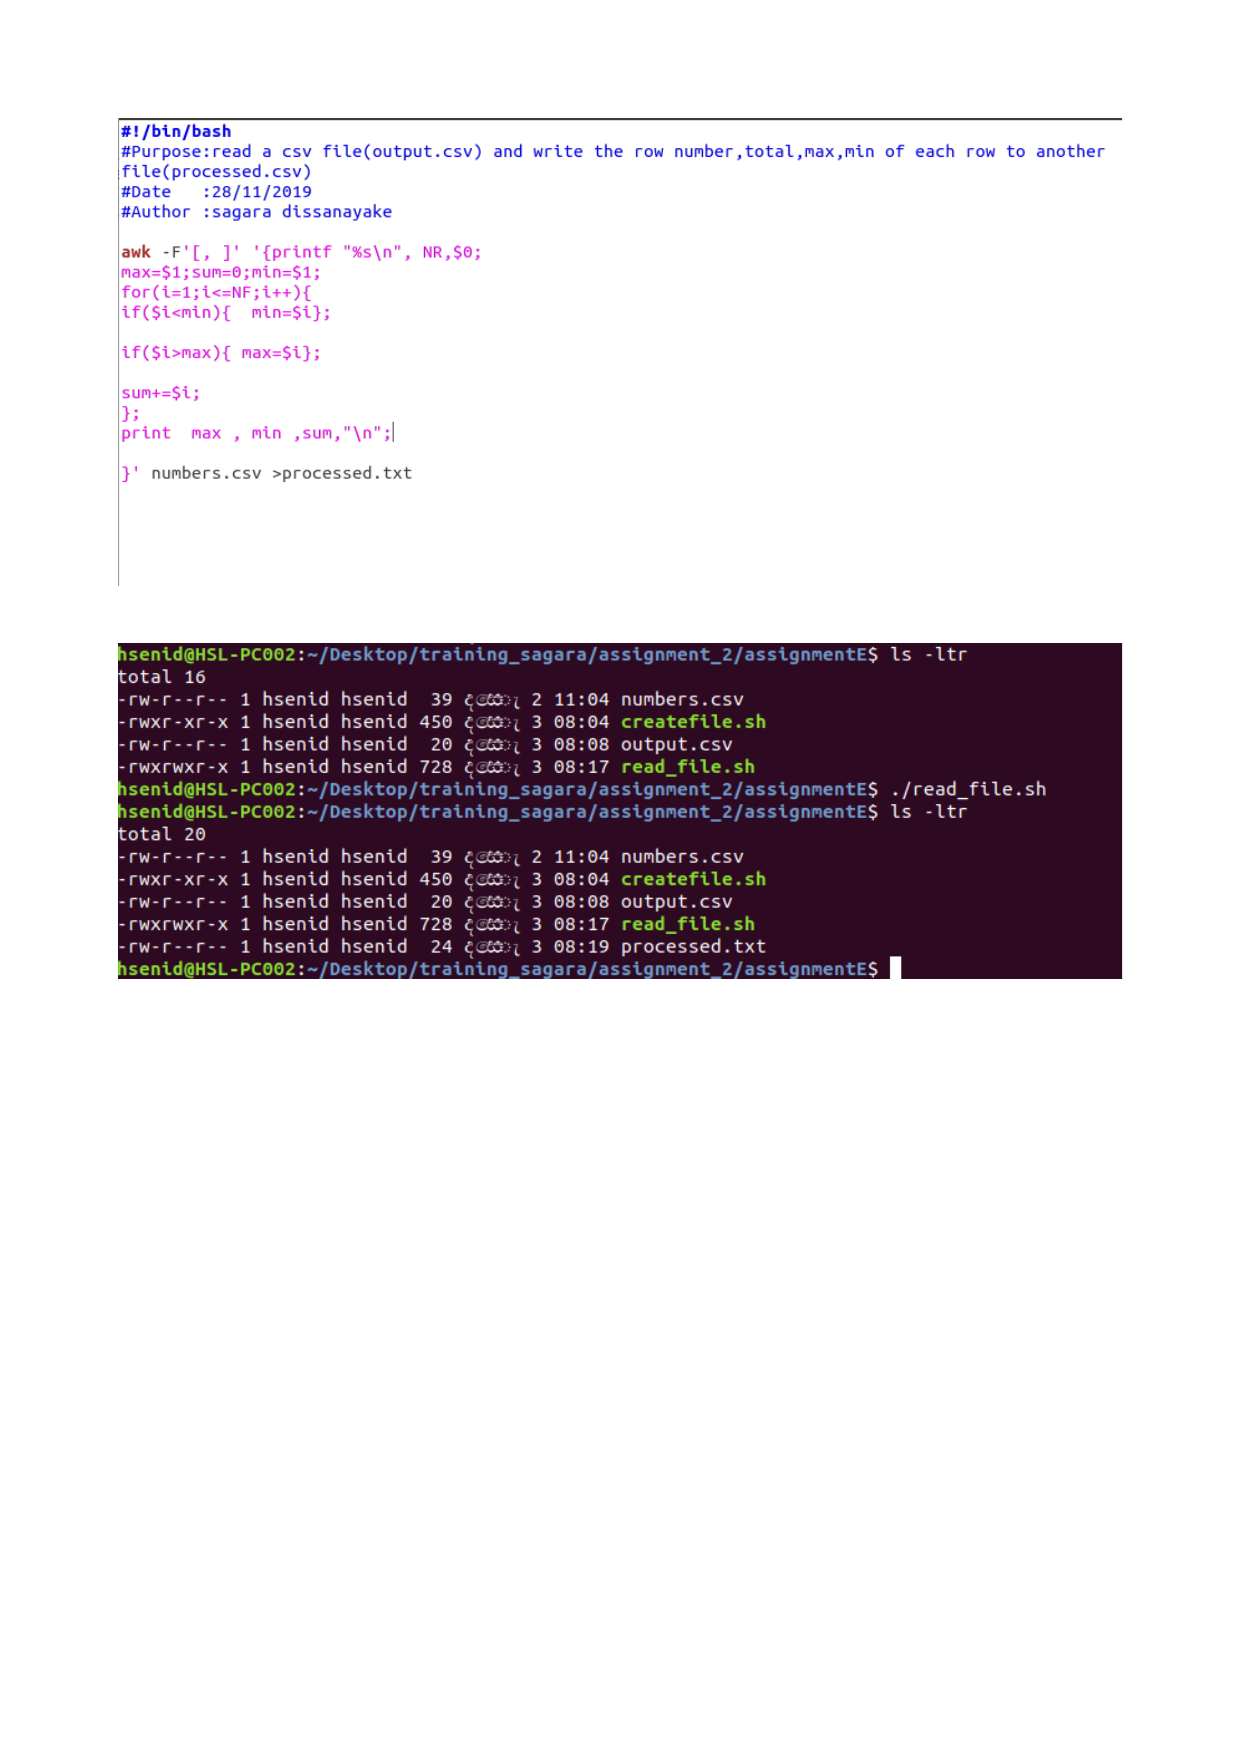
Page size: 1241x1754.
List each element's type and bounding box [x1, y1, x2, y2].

picture [118, 643, 1123, 979]
picture [118, 118, 1123, 586]
